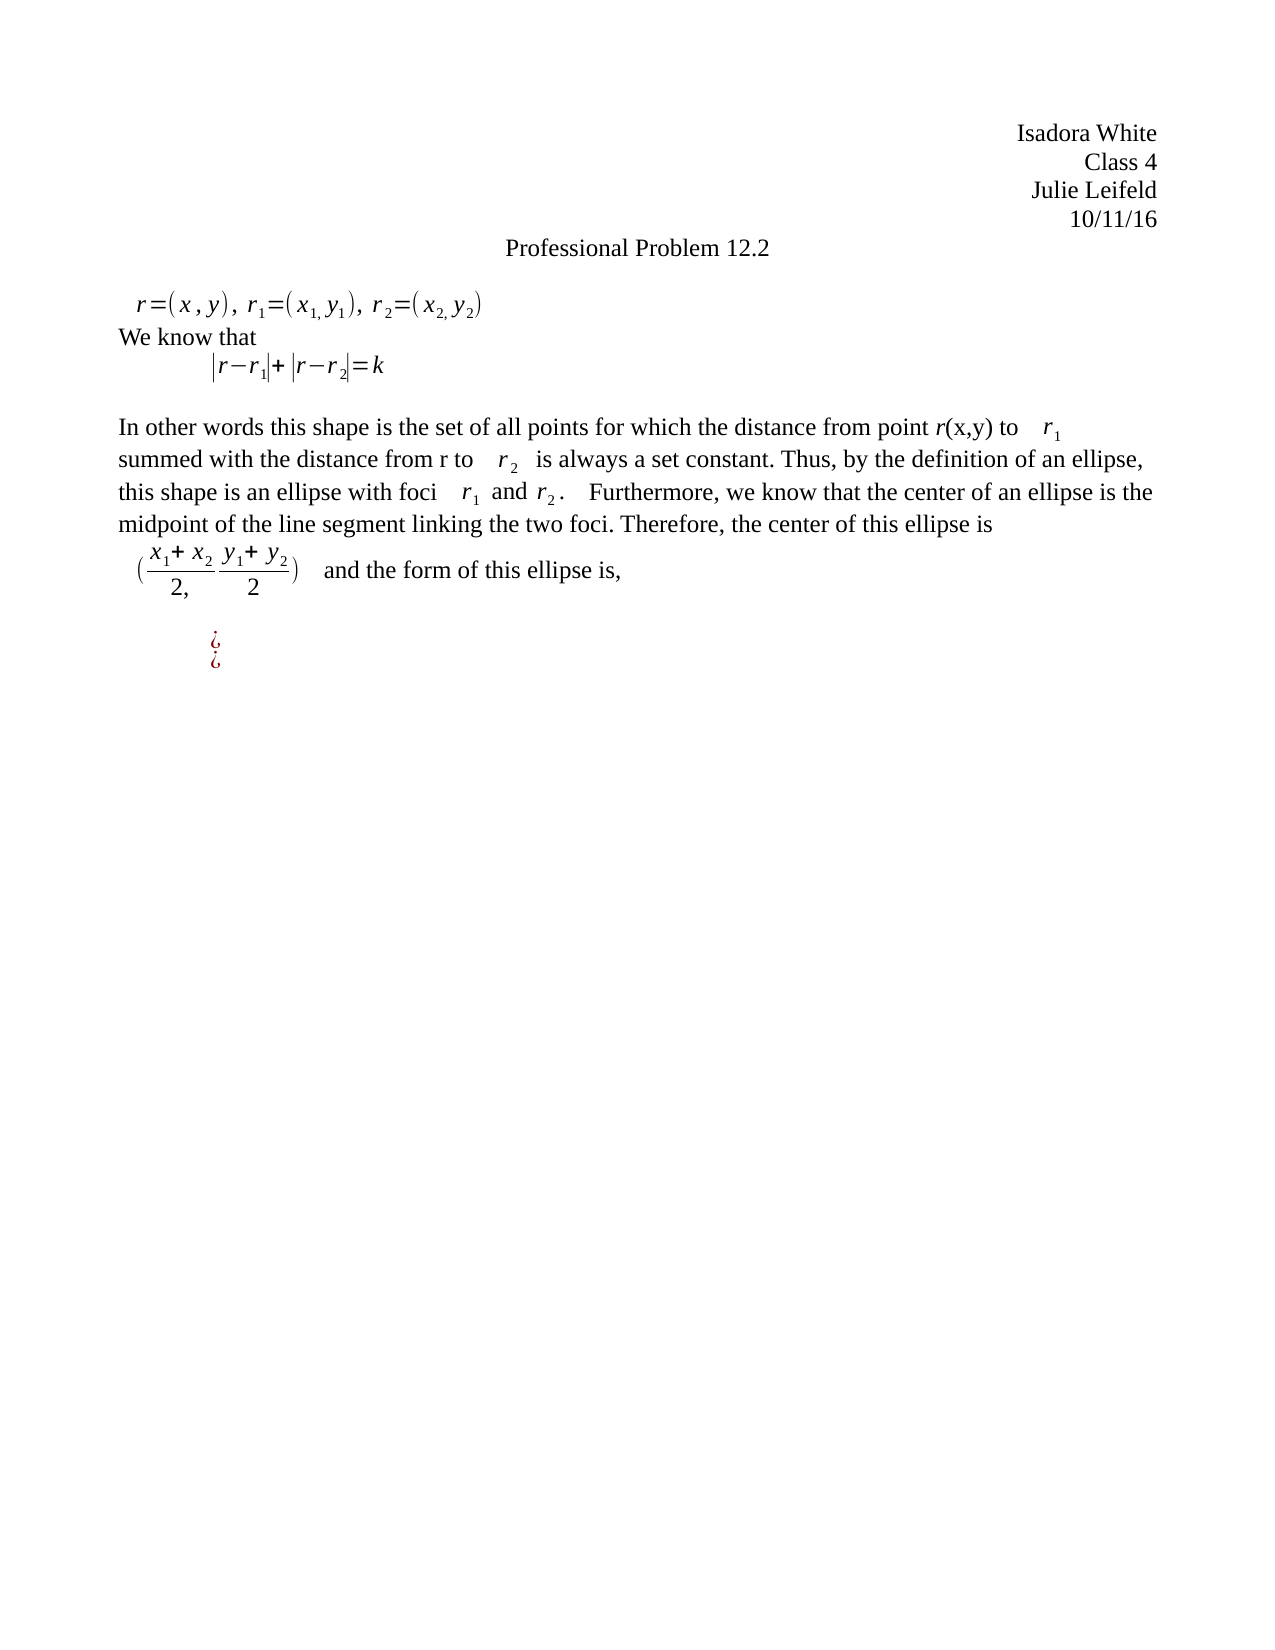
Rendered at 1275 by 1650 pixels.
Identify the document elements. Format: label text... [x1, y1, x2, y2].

text We know that [118, 322, 1157, 351]
text 10/11/16 [118, 204, 1157, 233]
text Julie Leifeld [118, 176, 1157, 204]
text Class 4 [118, 147, 1157, 176]
text Professional Problem 12.2 [118, 233, 1157, 262]
text In other words this shape is the set of all points for which the distance from point r(x,y) to summed with the distance from r to is always a set constant. Thus, by the definition of an ellipse, this shape is an ellipse with foci Furthermore, we know that the center of an ellipse is the midpoint of the line segment linking the two foci. Therefore, the center of this ellipse is and the form of this ellipse is, [118, 412, 1157, 601]
text Isadora White [118, 118, 1157, 147]
